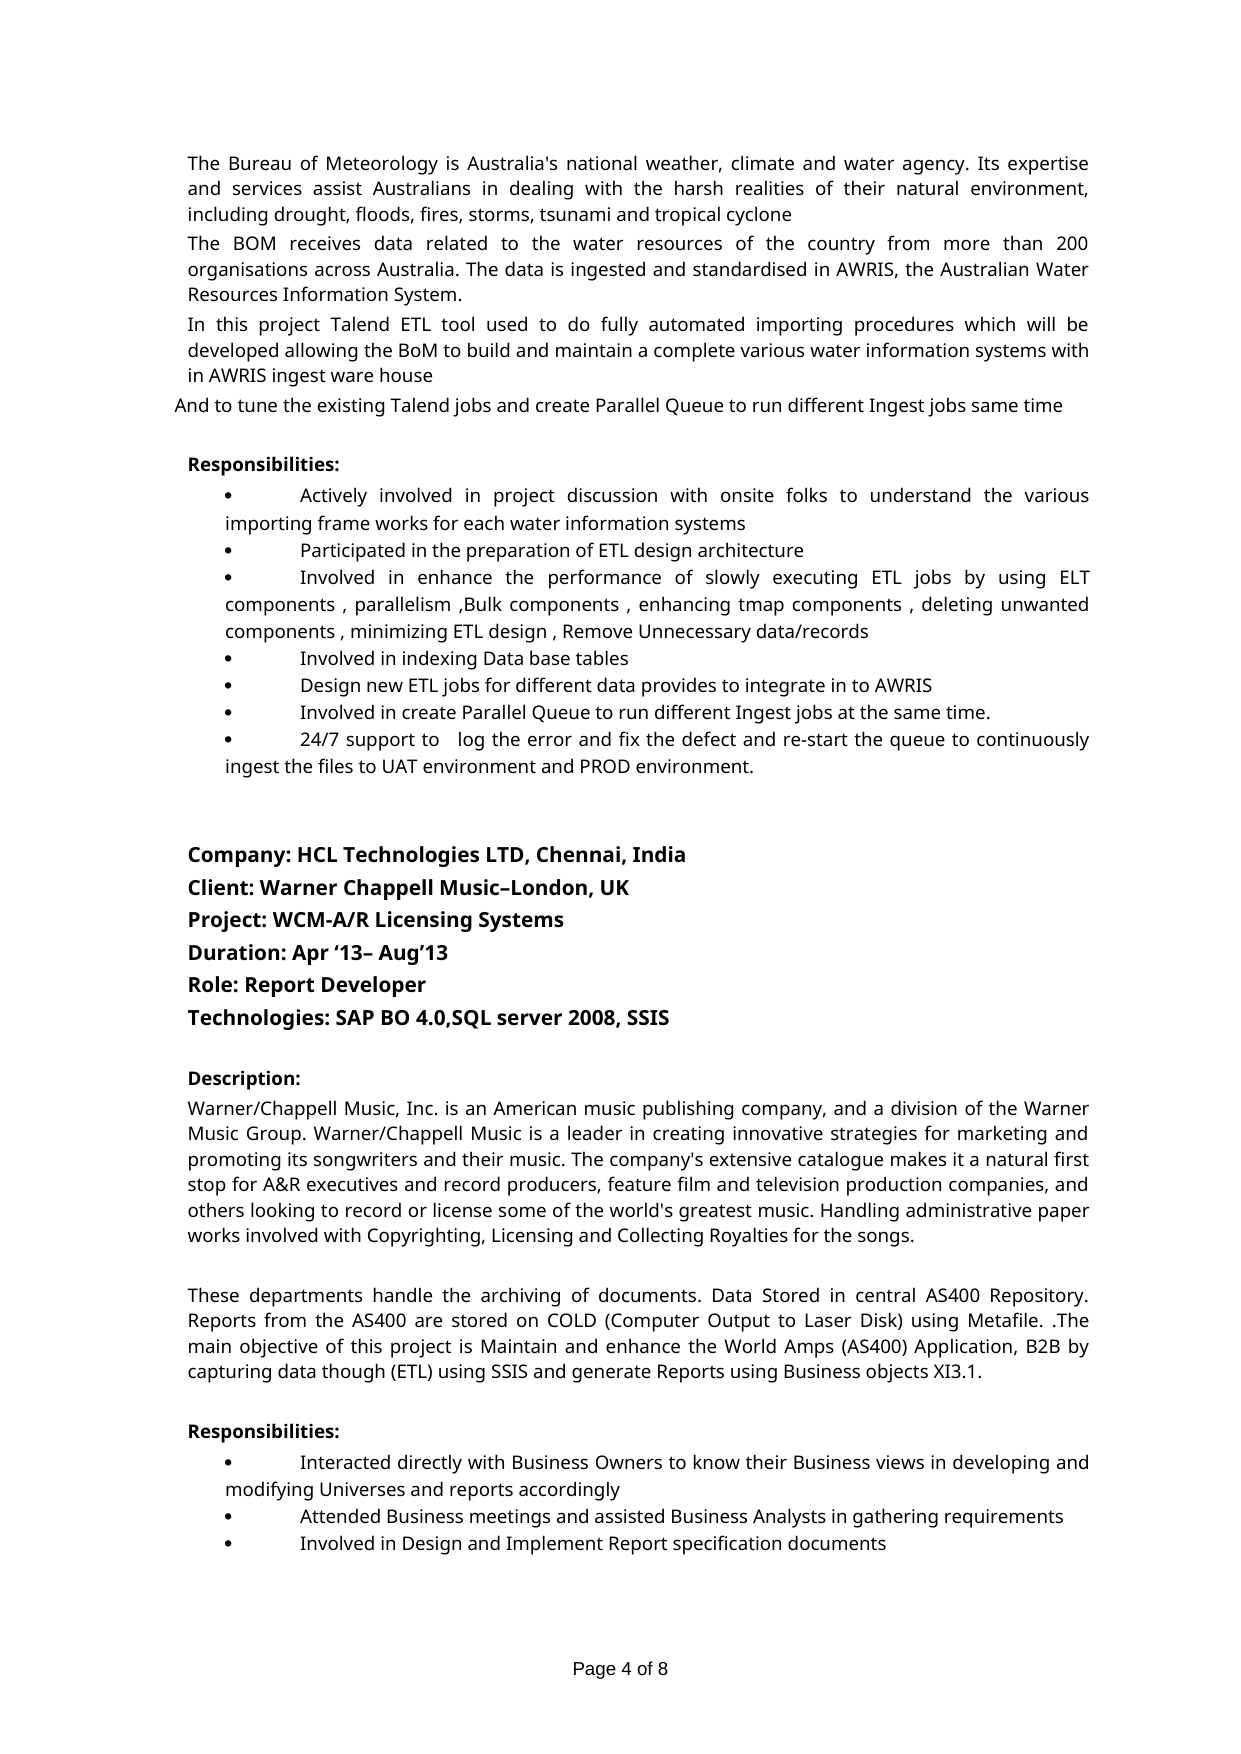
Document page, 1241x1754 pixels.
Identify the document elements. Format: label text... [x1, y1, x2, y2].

text Technologies: SAP BO 4.0,SQL server 2008, SSIS [187, 1003, 1090, 1032]
text Responsibilities: [187, 1418, 1090, 1443]
list Interacted directly with Business Owners to know their Business views in developing and modifying Universes and reports accordingly [225, 1448, 1090, 1502]
text These departments handle the archiving of documents. Data Stored in central AS400 Repository. Reports from the AS400 are stored on COLD (Computer Output to Laser Disk) using Metafile. .The main objective of this project is Maintain and enhance the World Amps (AS400) Application, B2B by capturing data though (ETL) using SSIS and generate Reports using Business objects XI3.1. [187, 1282, 1090, 1384]
text Project: WCM-A/R Licensing Systems [187, 905, 1090, 934]
list Participated in the preparation of ETL design architecture [225, 535, 1090, 562]
list Involved in create Parallel Queue to run different Ingest jobs at the same time. [225, 698, 1090, 725]
text Company: HCL Technologies LTD, Chennai, India [187, 840, 1090, 868]
list 24/7 support to log the error and fix the defect and re-start the queue to continuously ingest the files to UAT environment and PROD environment. [225, 725, 1090, 779]
text The Bureau of Meteorology is Australia's national weather, climate and water agency. Its expertise and services assist Australians in dealing with the harsh realities of their natural environment, including drought, floods, fires, storms, tsunami and tropical cyclone [187, 150, 1090, 227]
list Involved in enhance the performance of slowly executing ETL jobs by using ELT components , parallelism ,Bulk components , enhancing tmap components , deleting unwanted components , minimizing ETL design , Remove Unnecessary data/records [225, 562, 1090, 644]
text Role: Report Developer [187, 971, 1090, 999]
list Actively involved in project discussion with onsite folks to understand the various importing frame works for each water information systems [225, 481, 1090, 535]
text In this project Talend ETL tool used to do fully automated importing procedures which will be developed allowing the BoM to build and maintain a complete various water information systems with in AWRIS ingest ware house [187, 311, 1090, 388]
list Design new ETL jobs for different data provides to integrate in to AWRIS [225, 671, 1090, 698]
text Responsibilities: [187, 452, 1090, 477]
text And to tune the existing Talend jobs and create Parallel Queue to run different Ingest jobs same time [150, 392, 1090, 418]
text Warner/Chappell Music, Inc. is an American music publishing company, and a division of the Warner Music Group. Warner/Chappell Music is a leader in creating innovative strategies for marketing and promoting its songwriters and their music. The company's extensive catalogue makes it a natural first stop for A&R executives and record producers, feature film and television production companies, and others looking to record or license some of the world's greatest music. Handling administrative paper works involved with Copyrighting, Licensing and Collecting Royalties for the songs. [187, 1095, 1090, 1248]
list Involved in indexing Data base tables [225, 644, 1090, 671]
text The BOM receives data related to the water resources of the country from more than 200 organisations across Australia. The data is ingested and standardised in AWRIS, the Australian Water Resources Information System. [187, 231, 1090, 307]
list Involved in Design and Implement Report specification documents [225, 1529, 1090, 1556]
text Duration: Apr ‘13– Aug’13 [187, 938, 1090, 966]
text Client: Warner Chappell Music–London, UK [187, 873, 1090, 901]
list Attended Business meetings and assisted Business Analysts in gathering requirements [225, 1502, 1090, 1529]
text Description: [187, 1065, 1090, 1091]
